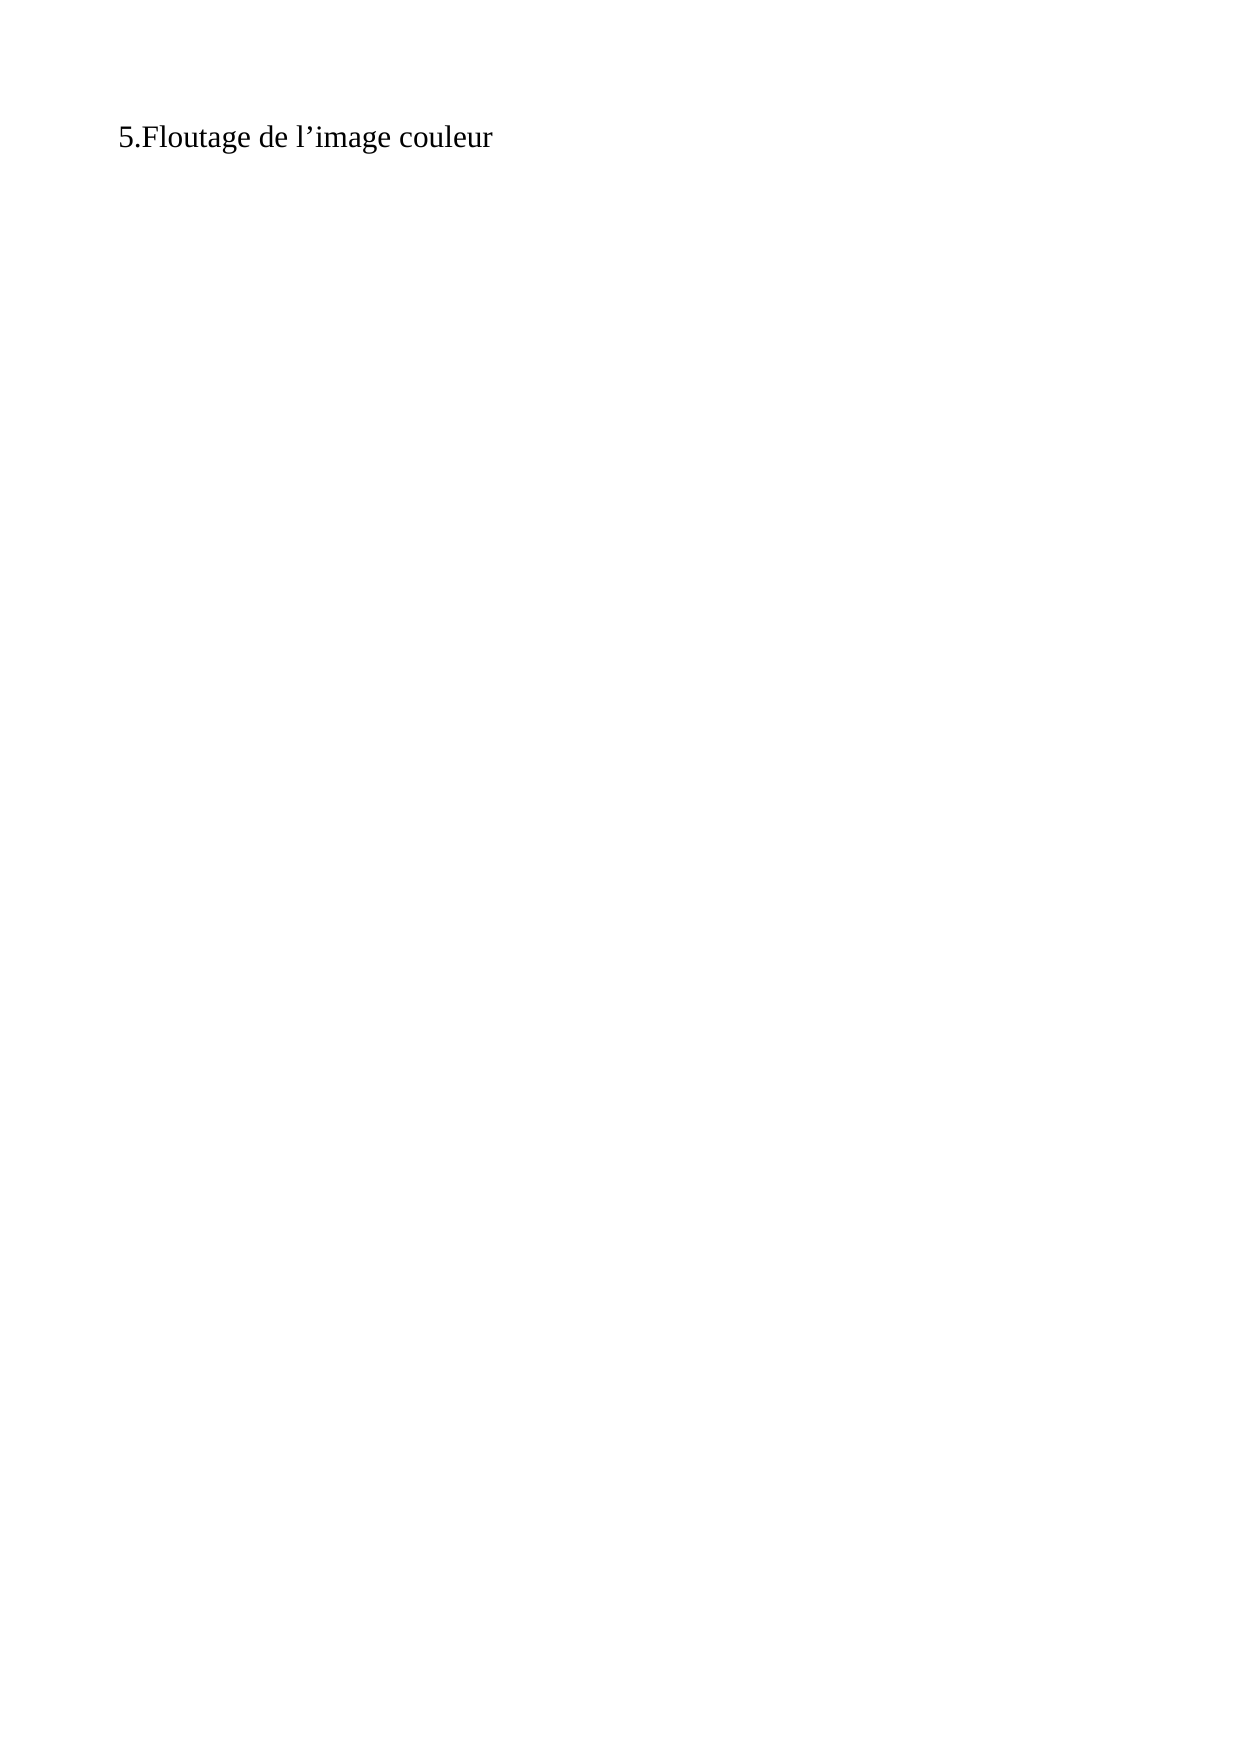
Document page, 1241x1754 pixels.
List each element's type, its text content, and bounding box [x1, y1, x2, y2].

text 5.Floutage de l’image couleur [118, 118, 1122, 154]
